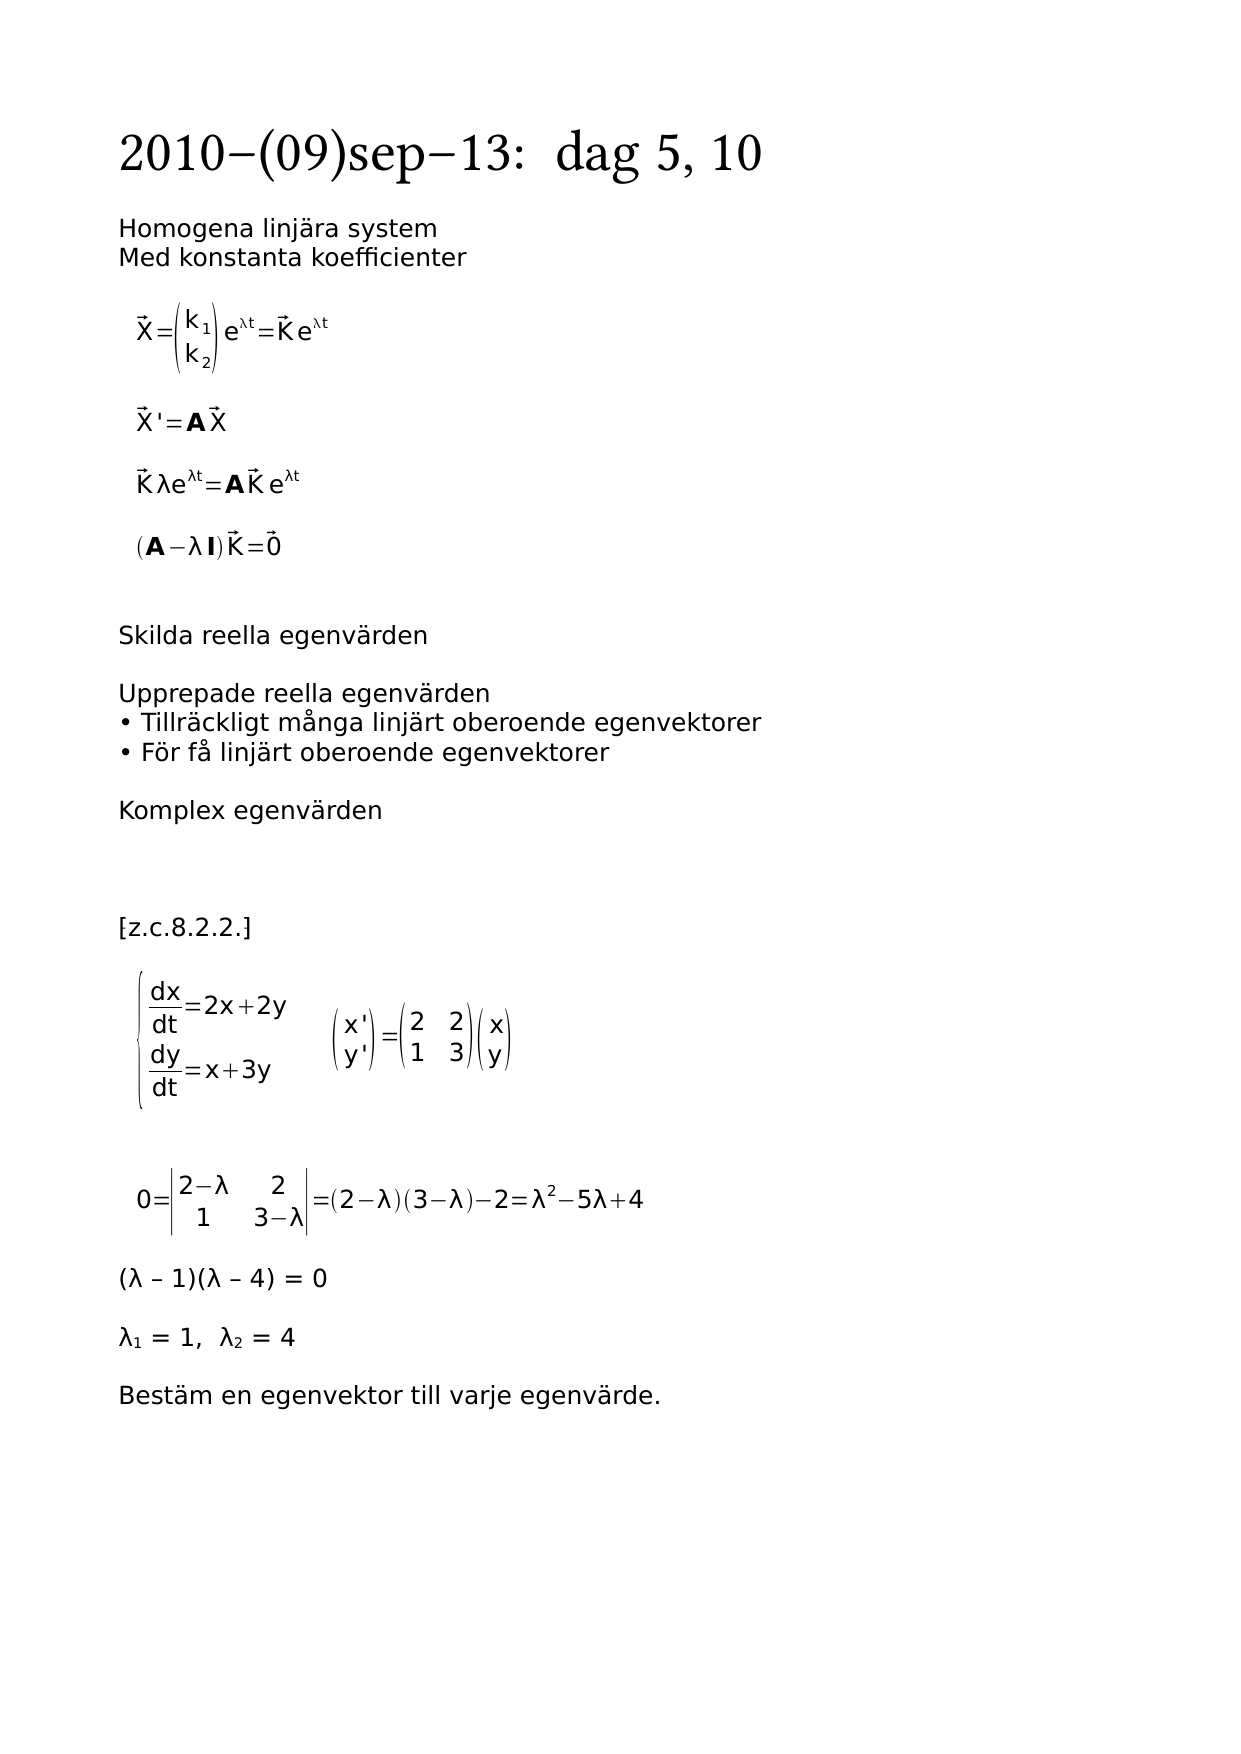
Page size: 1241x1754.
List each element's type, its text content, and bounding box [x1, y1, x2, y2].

text λ1 = 1, λ2 = 4 [118, 1323, 1122, 1352]
text Skilda reella egenvärden [118, 621, 1122, 650]
text 2010–(09)sep–13: dag 5, 10 [118, 118, 1122, 185]
text Bestäm en egenvektor till varje egenvärde. [118, 1381, 1122, 1411]
text Komplex egenvärden [118, 796, 1122, 825]
text Homogena linjära system [118, 214, 1122, 243]
text Upprepade reella egenvärden [118, 679, 1122, 708]
text Med konstanta koefficienter [118, 243, 1122, 272]
text • Tillräckligt många linjärt oberoende egenvektorer [118, 708, 1122, 738]
text • För få linjärt oberoende egenvektorer [118, 738, 1122, 767]
text ⁅z.c.8.2.2.⁆ [118, 913, 1122, 942]
text (λ – 1)(λ – 4) = 0 [118, 1265, 1122, 1294]
